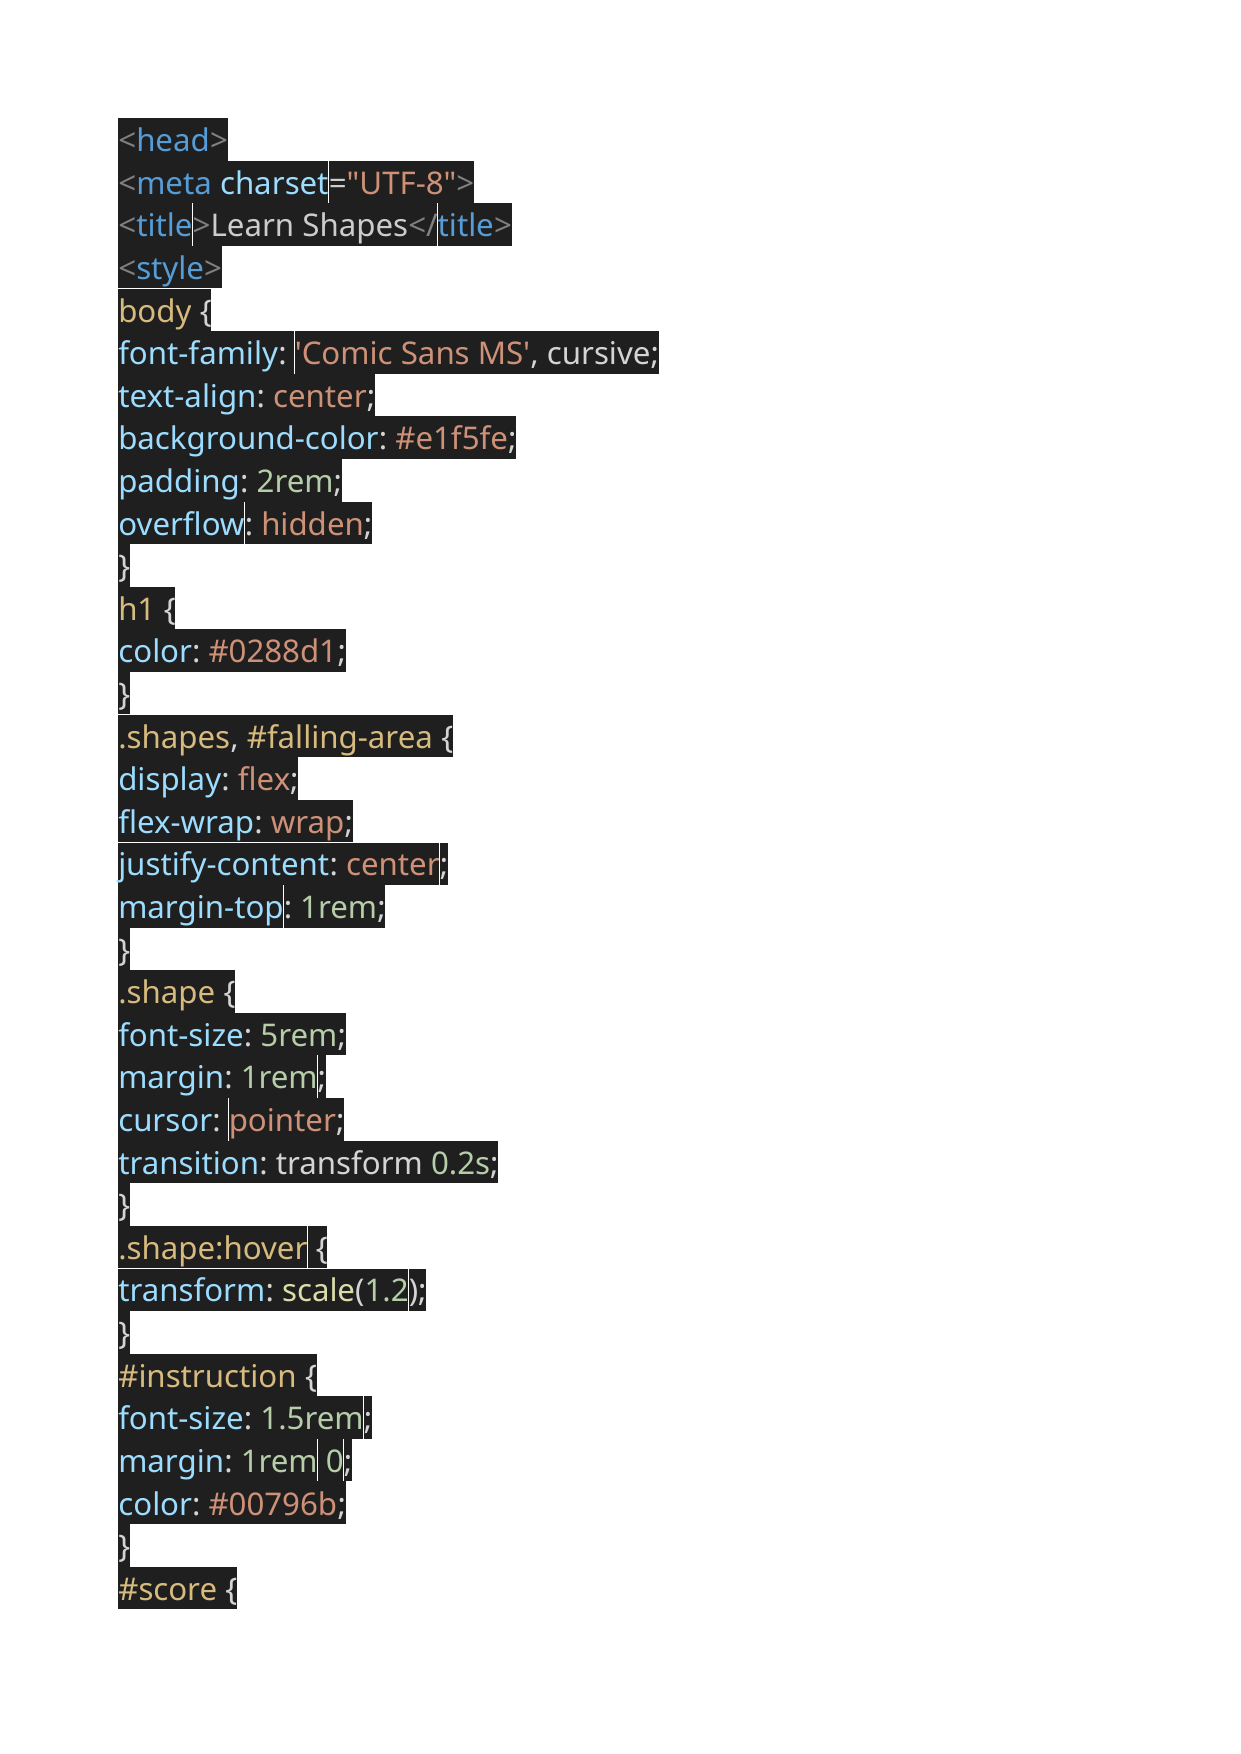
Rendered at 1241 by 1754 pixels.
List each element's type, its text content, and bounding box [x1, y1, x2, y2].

text .shapes, #falling-area { [118, 714, 1122, 757]
text margin-top: 1rem; [118, 885, 1122, 928]
text justify-content: center; [118, 842, 1122, 885]
text } [118, 1524, 1122, 1567]
text font-size: 5rem; [118, 1013, 1122, 1055]
text } [118, 1311, 1122, 1354]
text flex-wrap: wrap; [118, 800, 1122, 842]
text cursor: pointer; [118, 1098, 1122, 1141]
text <title>Learn Shapes</title> [118, 203, 1122, 246]
text } [118, 1183, 1122, 1226]
text .shape:hover { [118, 1226, 1122, 1268]
text padding: 2rem; [118, 459, 1122, 502]
text } [118, 928, 1122, 970]
text .shape { [118, 970, 1122, 1013]
text overflow: hidden; [118, 502, 1122, 544]
text color: #0288d1; [118, 629, 1122, 672]
text margin: 1rem 0; [118, 1439, 1122, 1481]
text } [118, 544, 1122, 587]
text <meta charset="UTF-8"> [118, 161, 1122, 203]
text <style> [118, 246, 1122, 288]
text #instruction { [118, 1354, 1122, 1396]
text } [118, 672, 1122, 714]
text <head> [118, 118, 1122, 161]
text #score { [118, 1567, 1122, 1609]
text margin: 1rem; [118, 1055, 1122, 1098]
text background-color: #e1f5fe; [118, 416, 1122, 459]
text text-align: center; [118, 374, 1122, 416]
text font-size: 1.5rem; [118, 1396, 1122, 1439]
text color: #00796b; [118, 1481, 1122, 1524]
text transform: scale(1.2); [118, 1268, 1122, 1311]
text font-family: 'Comic Sans MS', cursive; [118, 331, 1122, 374]
text h1 { [118, 587, 1122, 629]
text body { [118, 288, 1122, 331]
text transition: transform 0.2s; [118, 1141, 1122, 1183]
text display: flex; [118, 757, 1122, 800]
